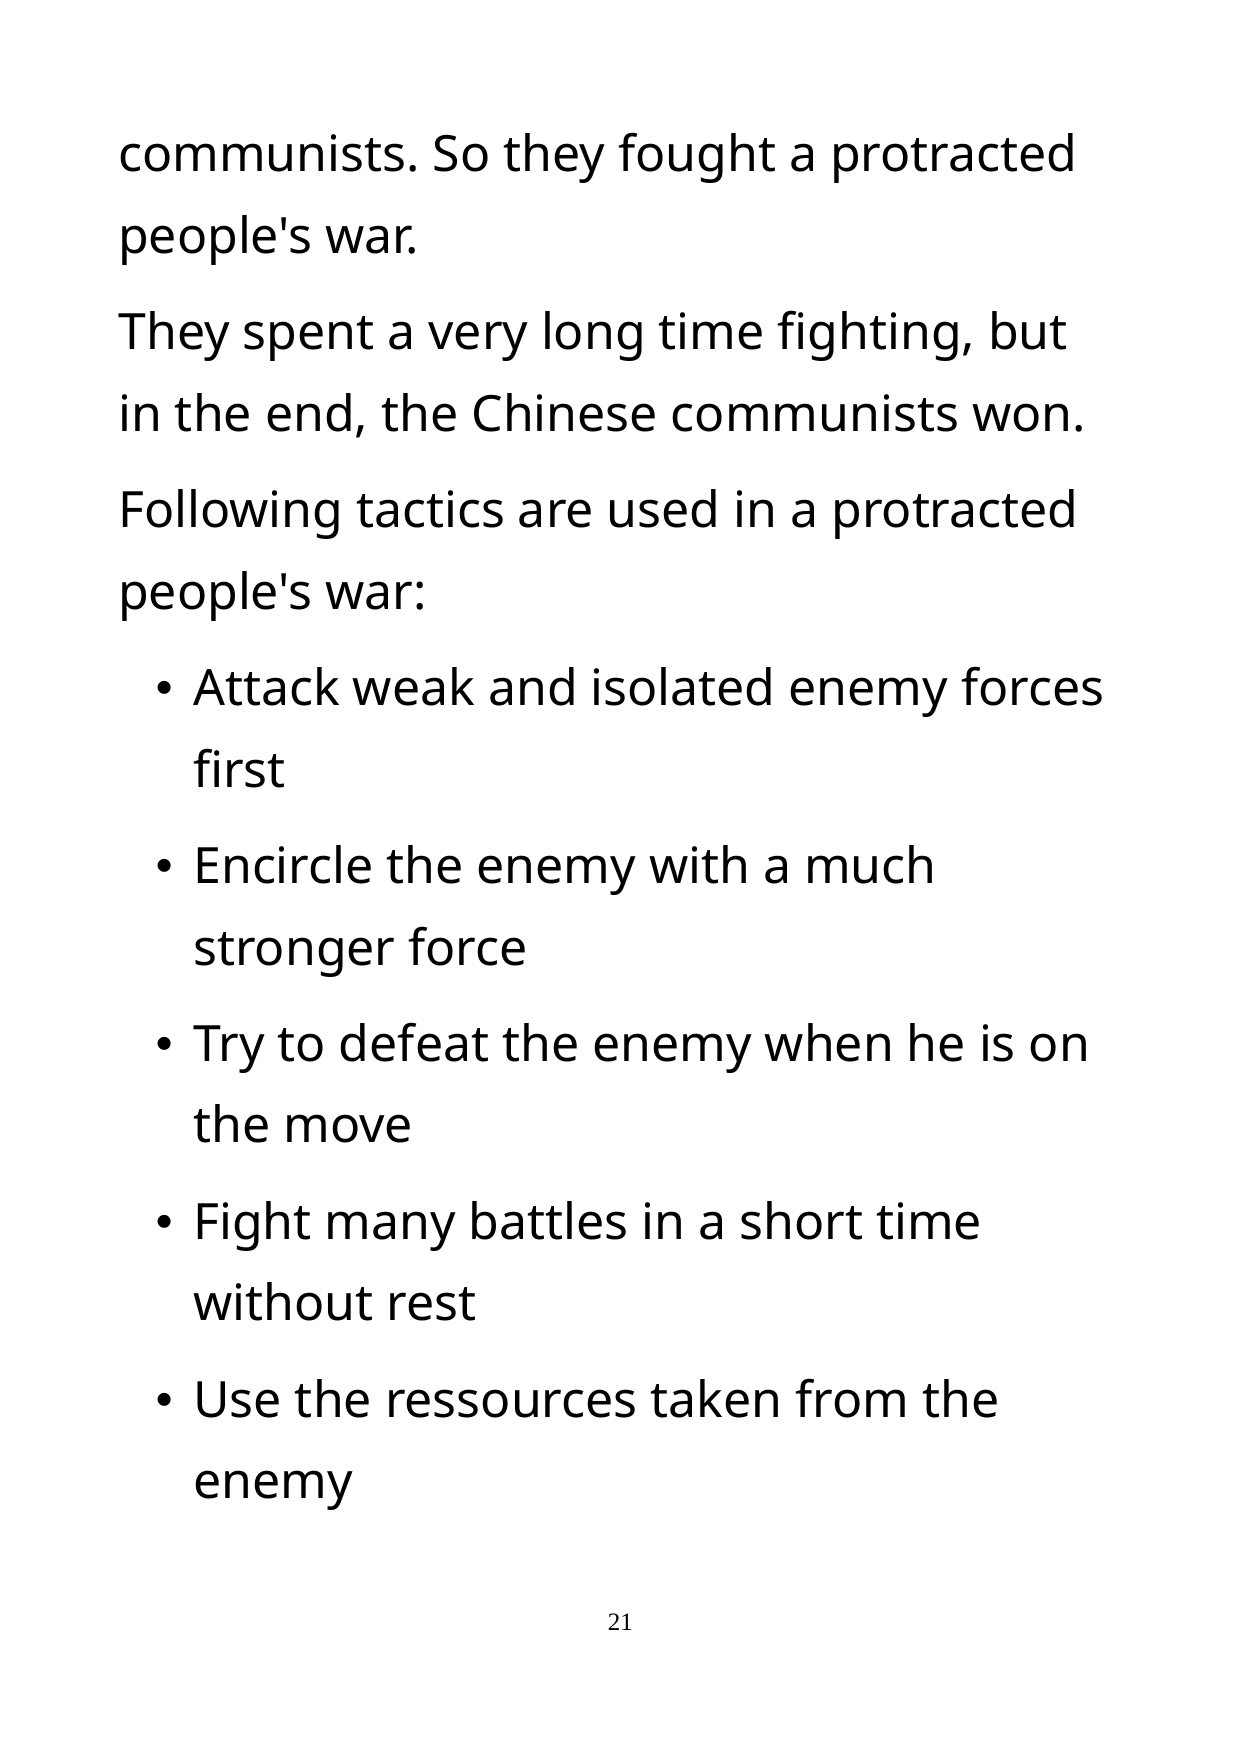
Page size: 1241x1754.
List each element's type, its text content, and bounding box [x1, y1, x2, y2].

text communists. So they fought a protracted people's war. [118, 118, 1122, 268]
list Attack weak and isolated enemy forces first [156, 652, 1122, 802]
text Following tactics are used in a protracted people's war: [118, 474, 1122, 624]
list Encircle the enemy with a much stronger force [156, 830, 1122, 979]
list Try to defeat the enemy when he is on the move [156, 1008, 1122, 1157]
list Use the ressources taken from the enemy [156, 1363, 1122, 1513]
list Fight many battles in a short time without rest [156, 1186, 1122, 1335]
text They spent a very long time fighting, but in the end, the Chinese communists won. [118, 296, 1122, 446]
